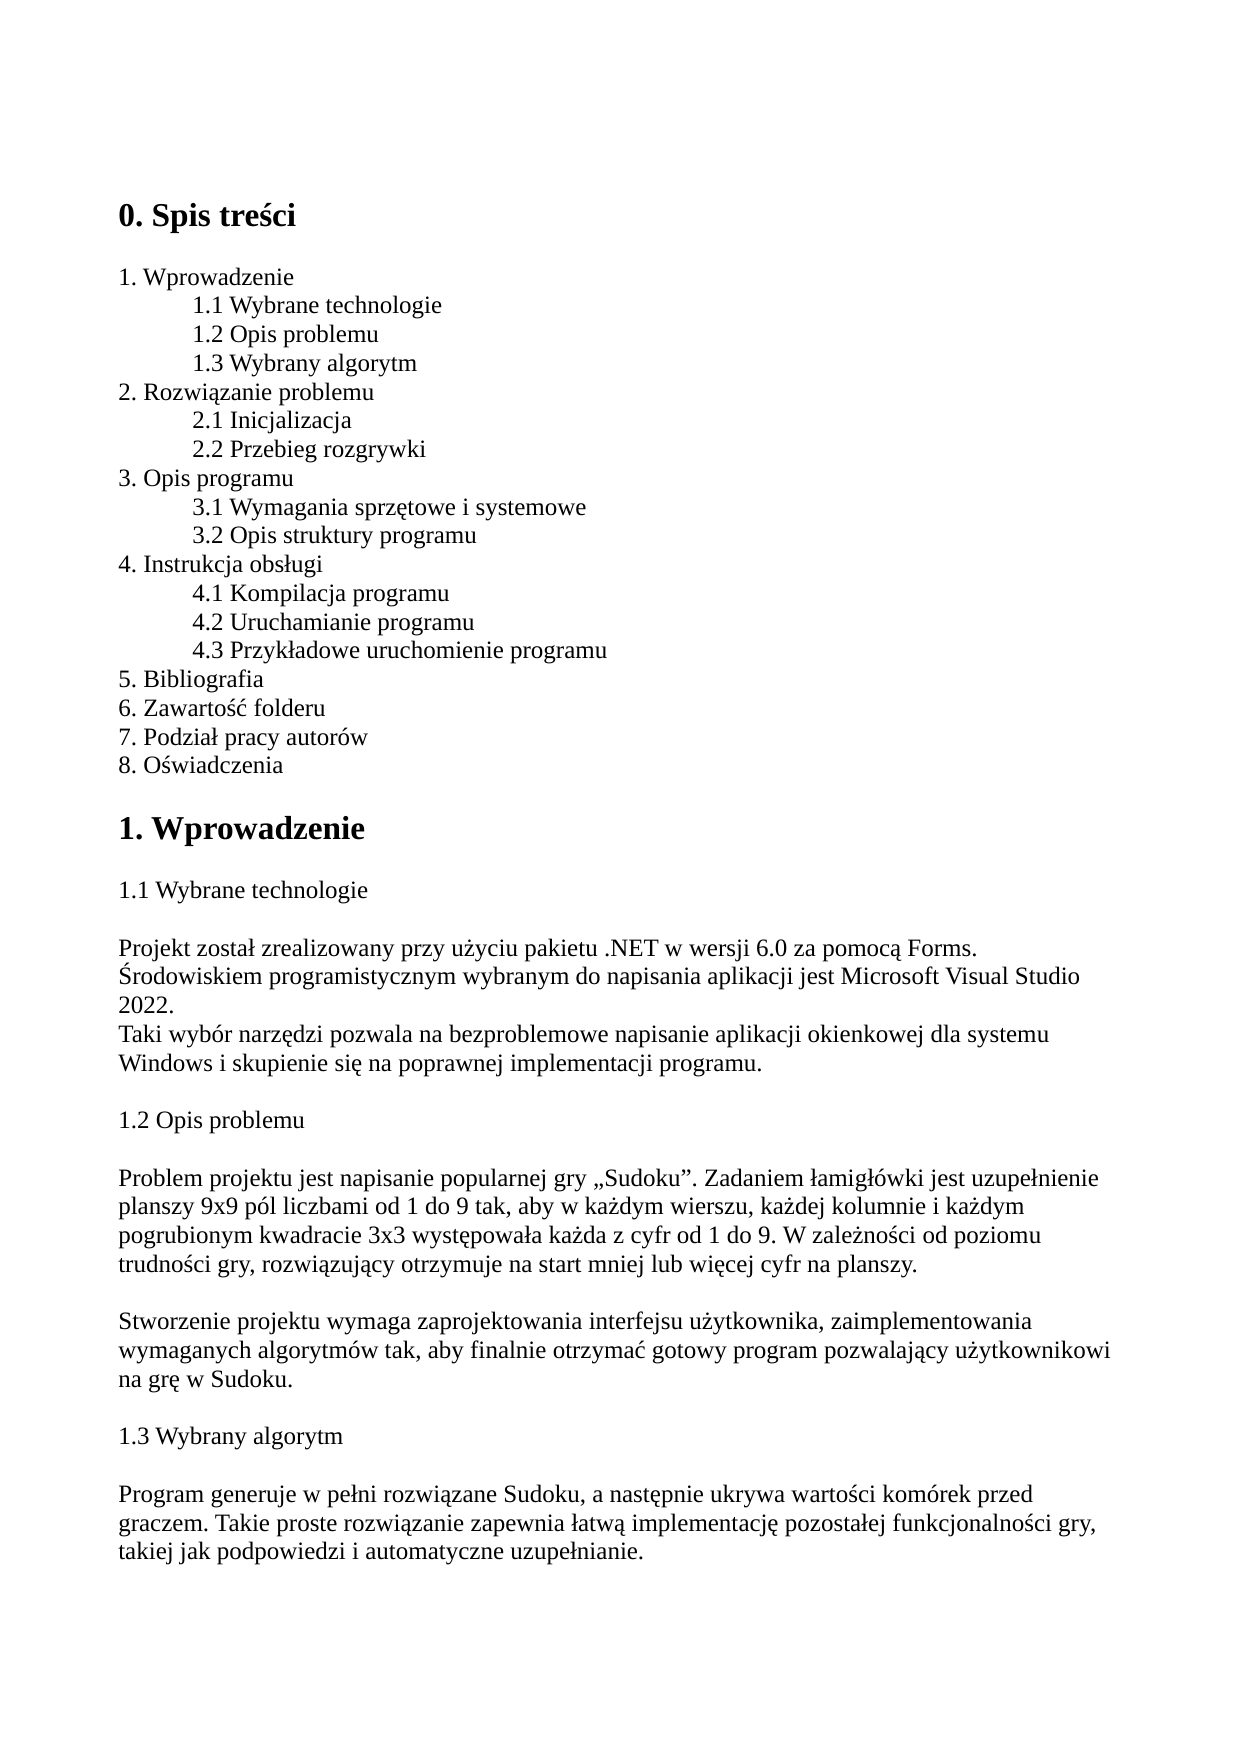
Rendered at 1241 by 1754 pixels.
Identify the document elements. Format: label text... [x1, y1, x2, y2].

text 0. Spis treści [118, 195, 1122, 233]
text 4.2 Uruchamianie programu [118, 607, 1122, 636]
text 8. Oświadczenia [118, 751, 1122, 779]
text 4.1 Kompilacja programu [118, 578, 1122, 607]
text 6. Zawartość folderu [118, 693, 1122, 722]
text 3. Opis programu [118, 463, 1122, 492]
text Stworzenie projektu wymaga zaprojektowania interfejsu użytkownika, zaimplementowania wymaganych algorytmów tak, aby finalnie otrzymać gotowy program pozwalający użytkownikowi na grę w Sudoku. [118, 1306, 1122, 1393]
text 3.2 Opis struktury programu [118, 521, 1122, 549]
text 5. Bibliografia [118, 664, 1122, 693]
text 2. Rozwiązanie problemu [118, 377, 1122, 406]
text 1.1 Wybrane technologie [118, 291, 1122, 319]
text 2.1 Inicjalizacja [118, 406, 1122, 434]
text Program generuje w pełni rozwiązane Sudoku, a następnie ukrywa wartości komórek przed graczem. Takie proste rozwiązanie zapewnia łatwą implementację pozostałej funkcjonalności gry, takiej jak podpowiedzi i automatyczne uzupełnianie. [118, 1479, 1122, 1565]
text 3.1 Wymagania sprzętowe i systemowe [118, 492, 1122, 521]
text 2.2 Przebieg rozgrywki [118, 434, 1122, 463]
text 4. Instrukcja obsługi [118, 549, 1122, 578]
text Taki wybór narzędzi pozwala na bezproblemowe napisanie aplikacji okienkowej dla systemu Windows i skupienie się na poprawnej implementacji programu. [118, 1019, 1122, 1076]
text 1.2 Opis problemu [118, 1105, 1122, 1134]
text 7. Podział pracy autorów [118, 722, 1122, 751]
text Projekt został zrealizowany przy użyciu pakietu .NET w wersji 6.0 za pomocą Forms. Środowiskiem programistycznym wybranym do napisania aplikacji jest Microsoft Visual Studio 2022. [118, 933, 1122, 1019]
text Problem projektu jest napisanie popularnej gry „Sudoku”. Zadaniem łamigłówki jest uzupełnienie planszy 9x9 pól liczbami od 1 do 9 tak, aby w każdym wierszu, każdej kolumnie i każdym pogrubionym kwadracie 3x3 występowała każda z cyfr od 1 do 9. W zależności od poziomu trudności gry, rozwiązujący otrzymuje na start mniej lub więcej cyfr na planszy. [118, 1163, 1122, 1278]
text 1.1 Wybrane technologie [118, 875, 1122, 904]
text 1.3 Wybrany algorytm [118, 348, 1122, 377]
text 1.2 Opis problemu [118, 319, 1122, 348]
text 1.3 Wybrany algorytm [118, 1421, 1122, 1450]
text 1. Wprowadzenie [118, 808, 1122, 846]
text 4.3 Przykładowe uruchomienie programu [118, 636, 1122, 664]
text 1. Wprowadzenie [118, 262, 1122, 291]
